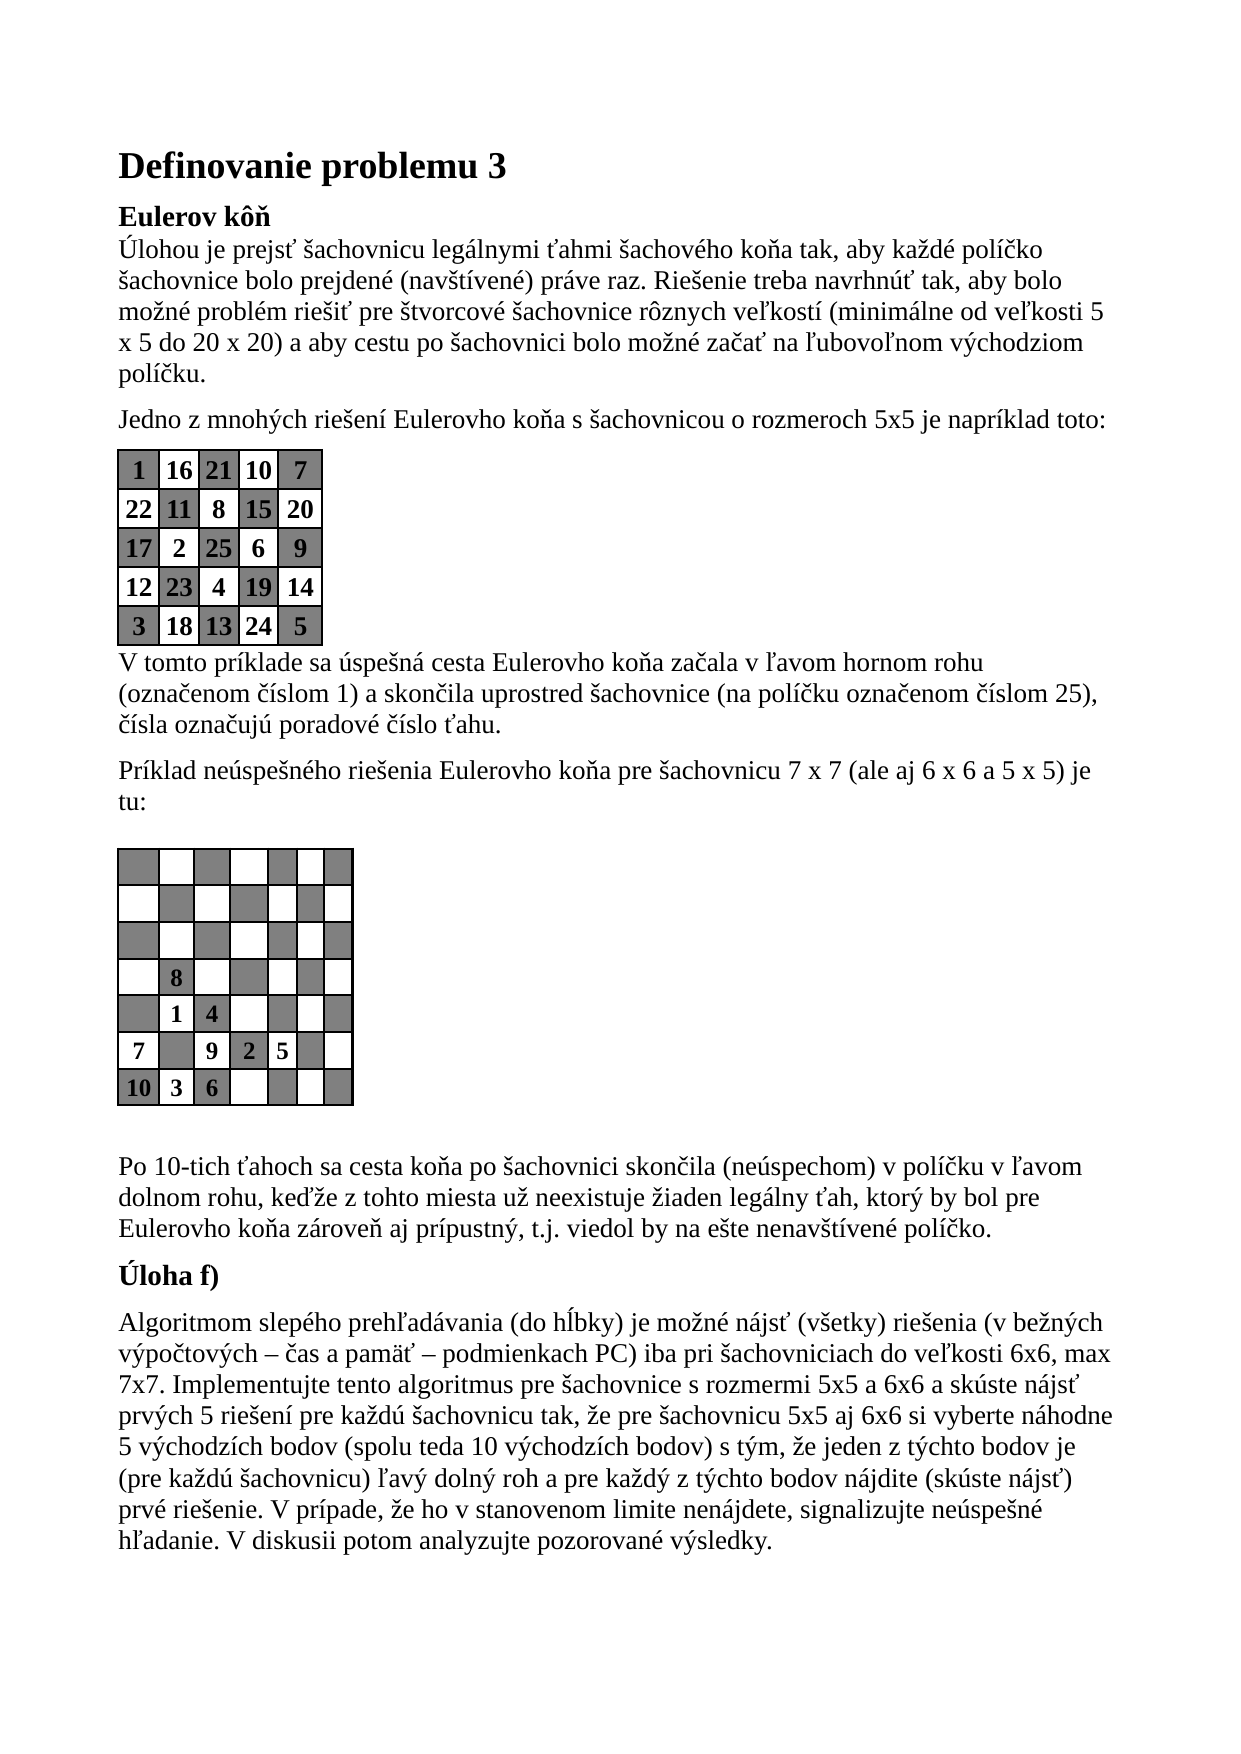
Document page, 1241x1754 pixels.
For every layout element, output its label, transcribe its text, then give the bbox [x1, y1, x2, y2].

table_cell 14 [279, 568, 321, 605]
text Úloha f) [118, 1258, 1122, 1291]
table_cell 22 [119, 490, 158, 527]
table_header 16 [160, 451, 198, 488]
table_cell [325, 996, 351, 1031]
table_cell 4 [195, 996, 229, 1031]
table_cell 18 [160, 607, 198, 644]
table_cell [269, 923, 296, 958]
table_header [269, 850, 296, 884]
text Príklad neúspešného riešenia Eulerovho koňa pre šachovnicu 7 x 7 (ale aj 6 x 6 a 5 x 5) je tu: [118, 754, 1122, 817]
table_cell [269, 960, 296, 994]
table_header [325, 850, 351, 884]
table_header 1 [119, 451, 158, 488]
table_cell [269, 1070, 296, 1104]
table_cell [231, 1070, 267, 1104]
table_cell 2 [160, 529, 198, 566]
table_cell 24 [240, 607, 277, 644]
table_cell [298, 886, 323, 921]
table_cell 5 [279, 607, 321, 644]
table_cell [325, 886, 351, 921]
table_header 10 [240, 451, 277, 488]
table_cell [325, 1033, 351, 1068]
table_cell [298, 923, 323, 958]
table_cell [231, 960, 267, 994]
table_cell 6 [195, 1070, 229, 1104]
table_cell [195, 960, 229, 994]
table_cell 9 [195, 1033, 229, 1068]
table_cell [119, 996, 158, 1031]
table_cell 12 [119, 568, 158, 605]
table_cell 5 [269, 1033, 296, 1068]
table_cell 3 [119, 607, 158, 644]
table_cell 8 [160, 960, 193, 994]
table_cell 25 [200, 529, 238, 566]
table_cell 9 [279, 529, 321, 566]
table_header [119, 850, 158, 884]
table_cell 2 [231, 1033, 267, 1068]
table_cell 23 [160, 568, 198, 605]
subtitle Definovanie problemu 3 [118, 143, 1122, 187]
table_cell 1 [160, 996, 193, 1031]
table_cell [195, 923, 229, 958]
table_header 7 [279, 451, 321, 488]
table_cell 19 [240, 568, 277, 605]
table_cell [325, 1070, 351, 1104]
table_cell [269, 886, 296, 921]
table_header [231, 850, 267, 884]
table_cell 7 [119, 1033, 158, 1068]
table_cell [119, 960, 158, 994]
table_cell 20 [279, 490, 321, 527]
table_cell 6 [240, 529, 277, 566]
table_cell [298, 1033, 323, 1068]
table_header [195, 850, 229, 884]
table_cell [160, 923, 193, 958]
table_cell 13 [200, 607, 238, 644]
text Eulerov kôň [118, 199, 1122, 233]
table_cell 15 [240, 490, 277, 527]
table_cell [231, 923, 267, 958]
table_header [298, 850, 323, 884]
table_cell [325, 960, 351, 994]
table_cell [298, 996, 323, 1031]
table_cell [160, 1033, 193, 1068]
table_cell [119, 923, 158, 958]
table_header 21 [200, 451, 238, 488]
text Algoritmom slepého prehľadávania (do hĺbky) je možné nájsť (všetky) riešenia (v bežných výpočtových – čas a pamäť – podmienkach PC) iba pri šachovniciach do veľkosti 6x6, max 7x7. Implementujte tento algoritmus pre šachovnice s rozmermi 5x5 a 6x6 a skúste nájsť prvých 5 riešení pre každú šachovnicu tak, že pre šachovnicu 5x5 aj 6x6 si vyberte náhodne 5 východzích bodov (spolu teda 10 východzích bodov) s tým, že jeden z týchto bodov je (pre každú šachovnicu) ľavý dolný roh a pre každý z týchto bodov nájdite (skúste nájsť) prvé riešenie. V prípade, že ho v stanovenom limite nenájdete, signalizujte neúspešné hľadanie. V diskusii potom analyzujte pozorované výsledky. [118, 1306, 1122, 1555]
table_cell 11 [160, 490, 198, 527]
text V tomto príklade sa úspešná cesta Eulerovho koňa začala v ľavom hornom rohu (označenom číslom 1) a skončila uprostred šachovnice (na políčku označenom číslom 25), čísla označujú poradové číslo ťahu. [118, 646, 1122, 740]
table_cell [231, 886, 267, 921]
table_cell 10 [119, 1070, 158, 1104]
table_header [160, 850, 193, 884]
text Úlohou je prejsť šachovnicu legálnymi ťahmi šachového koňa tak, aby každé políčko šachovnice bolo prejdené (navštívené) práve raz. Riešenie treba navrhnúť tak, aby bolo možné problém riešiť pre štvorcové šachovnice rôznych veľkostí (minimálne od veľkosti 5 x 5 do 20 x 20) a aby cestu po šachovnici bolo možné začať na ľubovoľnom východziom políčku. [118, 233, 1122, 388]
table_cell [298, 960, 323, 994]
table_cell [160, 886, 193, 921]
table_cell [325, 923, 351, 958]
table_cell [231, 996, 267, 1031]
table_cell 3 [160, 1070, 193, 1104]
table_cell [195, 886, 229, 921]
text Po 10-tich ťahoch sa cesta koňa po šachovnici skončila (neúspechom) v políčku v ľavom dolnom rohu, keďže z tohto miesta už neexistuje žiaden legálny ťah, ktorý by bol pre Eulerovho koňa zároveň aj prípustný, t.j. viedol by na ešte nenavštívené políčko. [118, 1150, 1122, 1243]
table_cell [269, 996, 296, 1031]
table_cell [298, 1070, 323, 1104]
table_cell 4 [200, 568, 238, 605]
table_cell 17 [119, 529, 158, 566]
table_cell [119, 886, 158, 921]
text Jedno z mnohých riešení Eulerovho koňa s šachovnicou o rozmeroch 5x5 je napríklad toto: [118, 403, 1122, 434]
table_cell 8 [200, 490, 238, 527]
